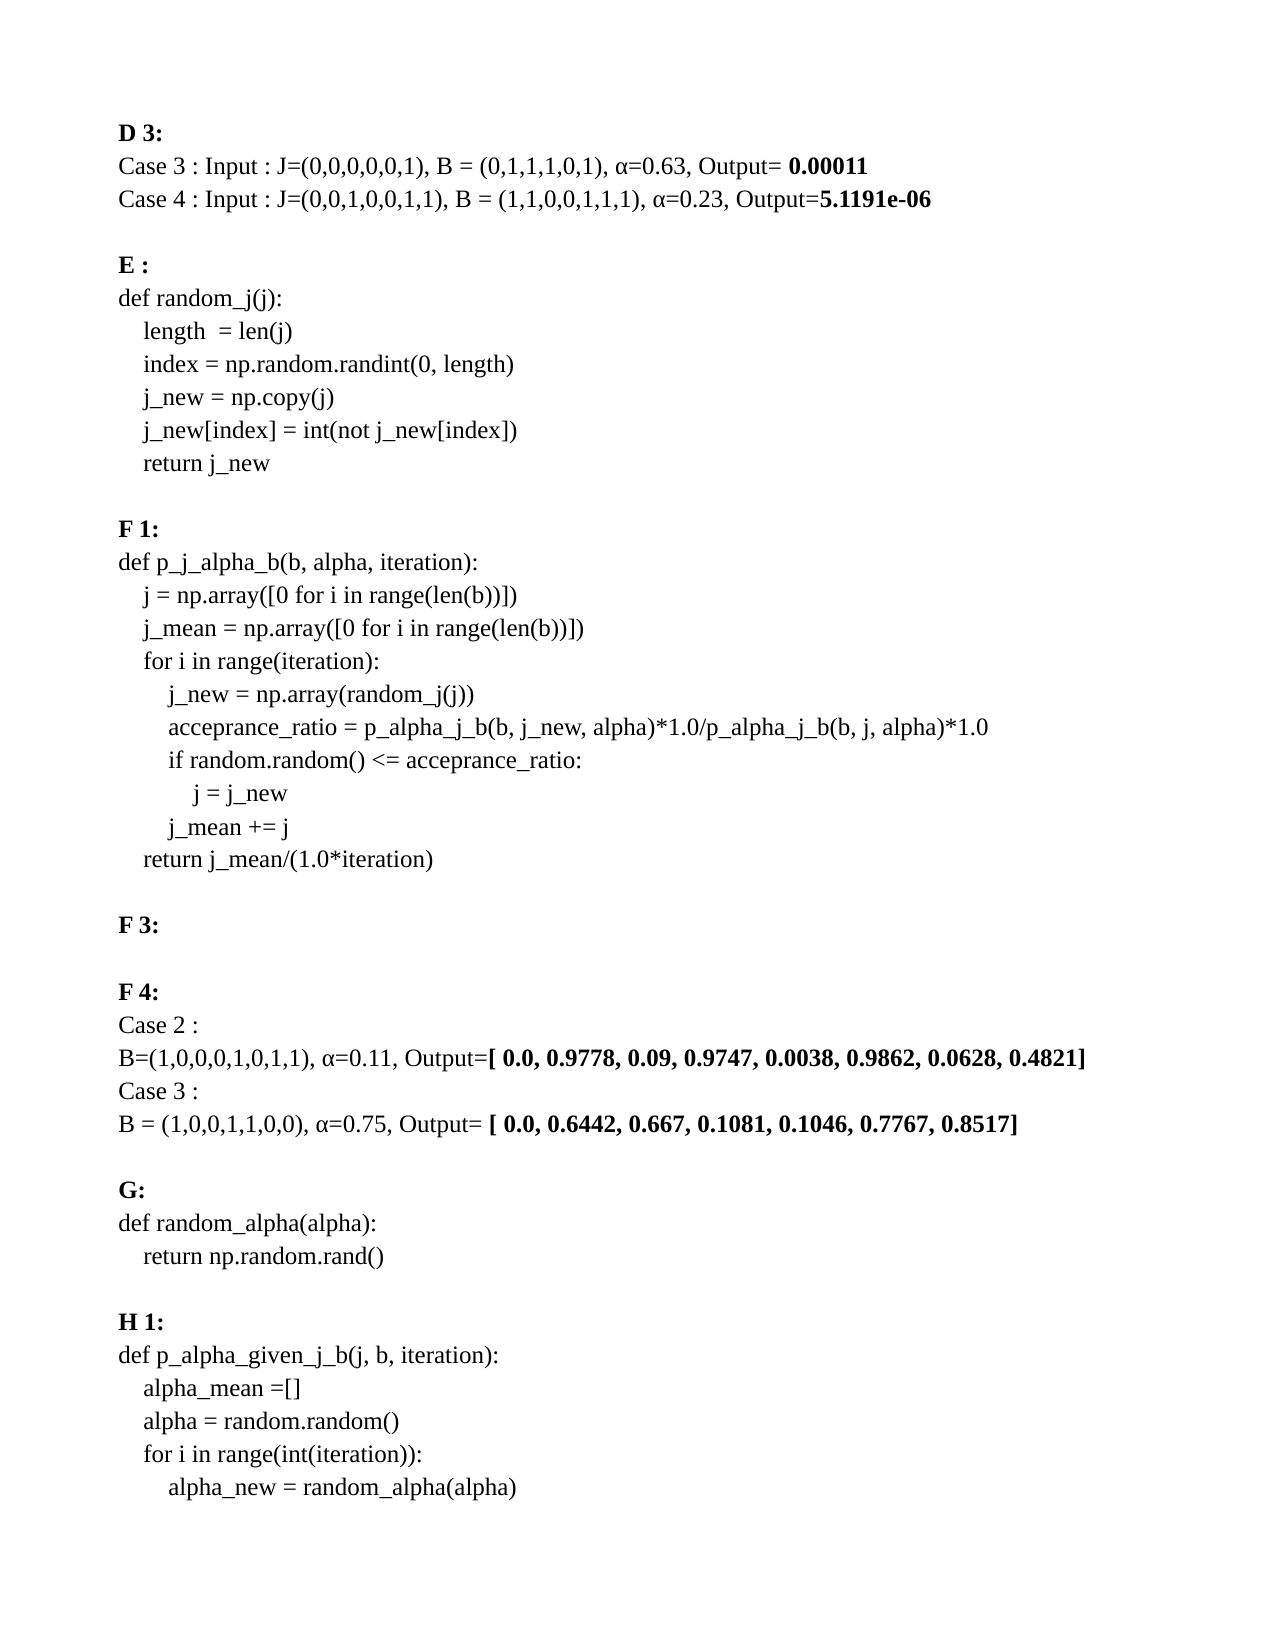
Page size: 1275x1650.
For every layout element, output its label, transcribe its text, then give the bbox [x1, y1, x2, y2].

text G: [118, 1175, 1157, 1203]
text return j_mean/(1.0*iteration) [118, 844, 1157, 873]
text for i in range(int(iteration)): [118, 1439, 1157, 1468]
text def random_alpha(alpha): [118, 1208, 1157, 1237]
text alpha = random.random() [118, 1406, 1157, 1435]
text F 4: [118, 977, 1157, 1005]
text j_mean += j [118, 812, 1157, 840]
text Case 3 : [118, 1076, 1157, 1104]
text def p_alpha_given_j_b(j, b, iteration): [118, 1340, 1157, 1369]
text def p_j_alpha_b(b, alpha, iteration): [118, 547, 1157, 576]
text D 3: [118, 118, 1157, 147]
text j_new = np.copy(j) [118, 382, 1157, 411]
text j_mean = np.array([0 for i in range(len(b))]) [118, 613, 1157, 642]
text alpha_mean =[] [118, 1373, 1157, 1402]
text return np.random.rand() [118, 1241, 1157, 1269]
text B=(1,0,0,0,1,0,1,1), α=0.11, Output=[ 0.0, 0.9778, 0.09, 0.9747, 0.0038, 0.9862, 0.0628, 0.4821] [118, 1043, 1157, 1071]
text for i in range(iteration): [118, 646, 1157, 675]
text j_new = np.array(random_j(j)) [118, 679, 1157, 708]
text j = j_new [118, 778, 1157, 807]
text E : [118, 250, 1157, 279]
text B = (1,0,0,1,1,0,0), α=0.75, Output= [ 0.0, 0.6442, 0.667, 0.1081, 0.1046, 0.7767, 0.8517] [118, 1109, 1157, 1137]
text def random_j(j): [118, 283, 1157, 312]
text if random.random() <= acceprance_ratio: [118, 746, 1157, 774]
text j_new[index] = int(not j_new[index]) [118, 415, 1157, 444]
text length = len(j) [118, 316, 1157, 345]
text Case 4 : Input : J=(0,0,1,0,0,1,1), B = (1,1,0,0,1,1,1), α=0.23, Output=5.1191e-06 [118, 184, 1157, 213]
text F 3: [118, 911, 1157, 939]
text j = np.array([0 for i in range(len(b))]) [118, 580, 1157, 609]
text alpha_new = random_alpha(alpha) [118, 1472, 1157, 1501]
text Case 2 : [118, 1010, 1157, 1038]
text H 1: [118, 1307, 1157, 1336]
text acceprance_ratio = p_alpha_j_b(b, j_new, alpha)*1.0/p_alpha_j_b(b, j, alpha)*1.0 [118, 712, 1157, 741]
text F 1: [118, 514, 1157, 543]
text return j_new [118, 448, 1157, 477]
text Case 3 : Input : J=(0,0,0,0,0,1), B = (0,1,1,1,0,1), α=0.63, Output= 0.00011 [118, 151, 1157, 180]
text index = np.random.randint(0, length) [118, 349, 1157, 378]
